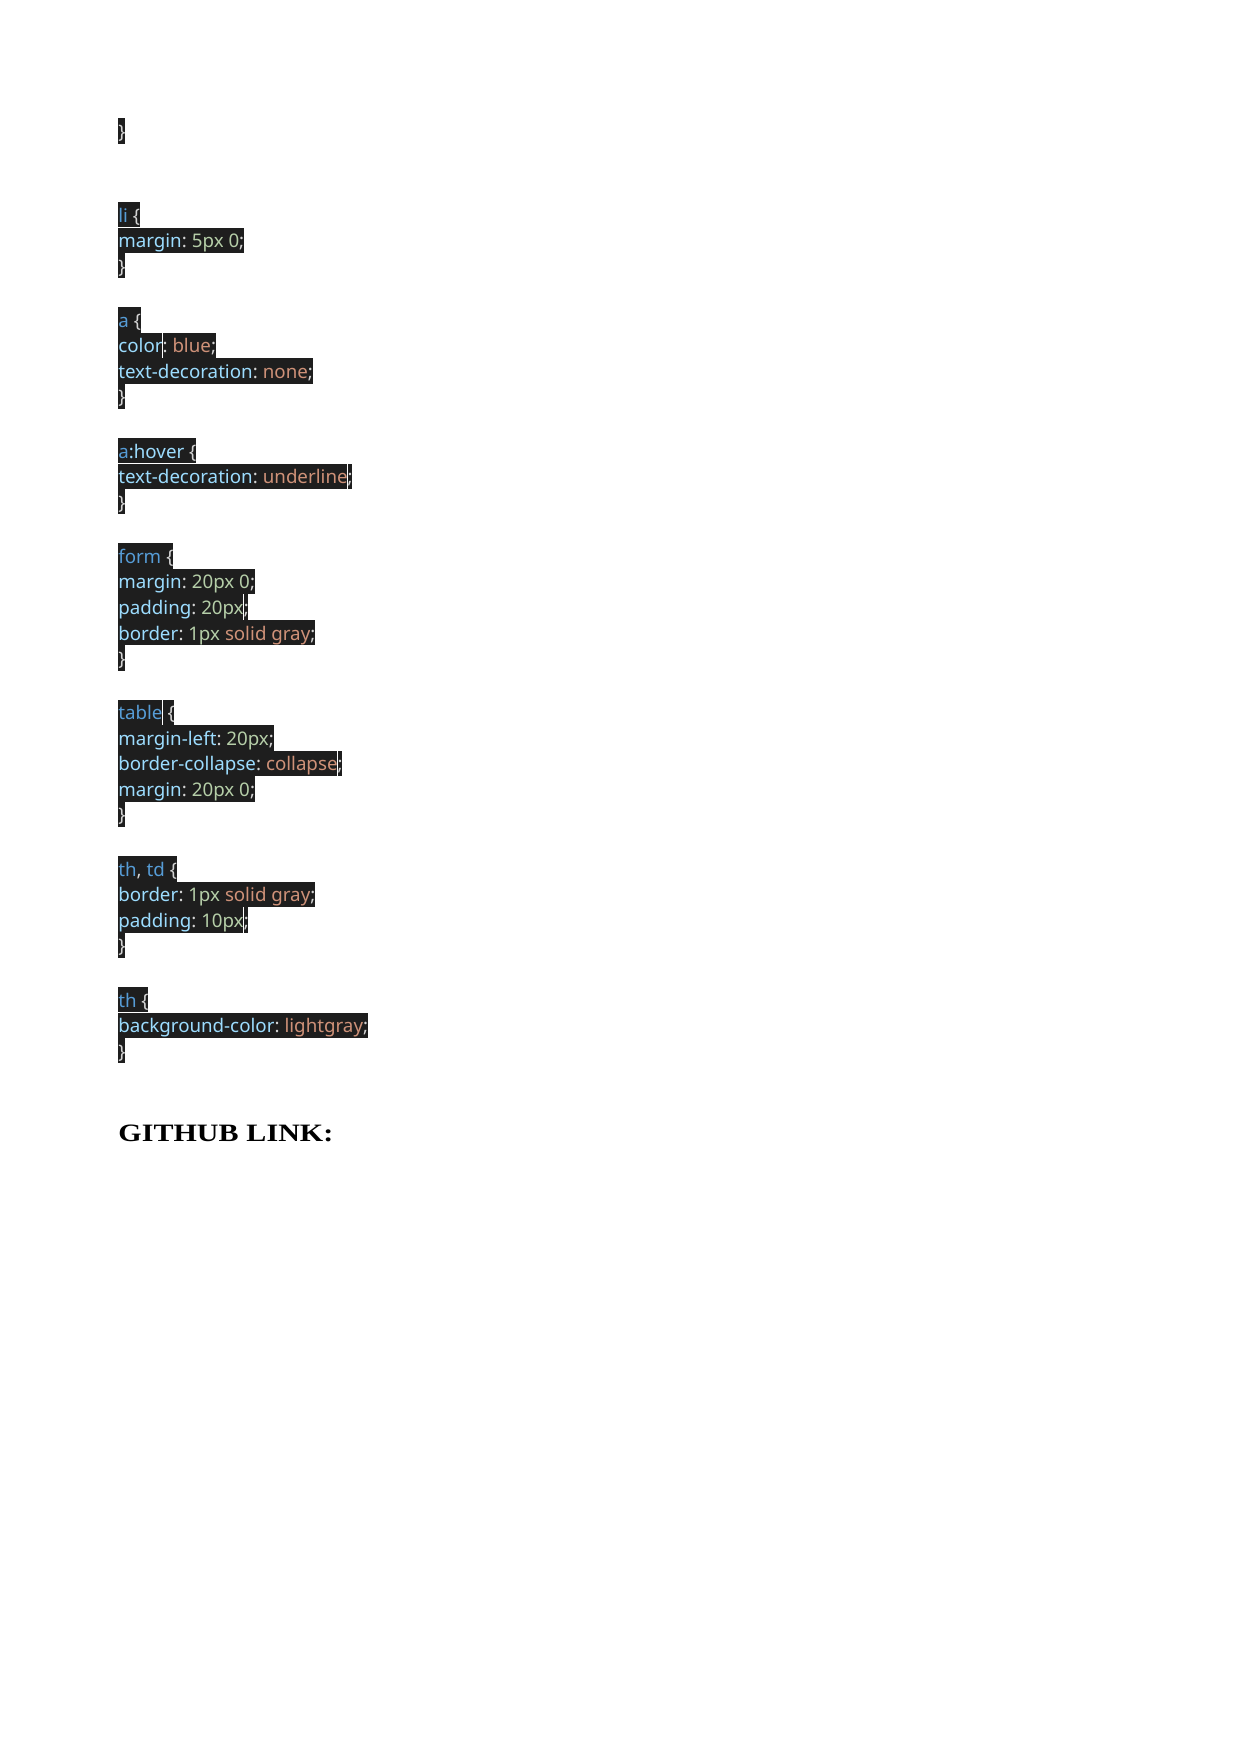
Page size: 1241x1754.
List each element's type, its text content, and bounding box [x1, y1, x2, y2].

text color: blue; [118, 333, 1122, 358]
text border: 1px solid gray; [118, 882, 1122, 907]
text margin: 20px 0; [118, 569, 1122, 594]
text th { [118, 987, 1122, 1012]
text padding: 10px; [118, 907, 1122, 933]
text } [118, 933, 1122, 958]
text border: 1px solid gray; [118, 620, 1122, 645]
text a { [118, 307, 1122, 333]
text table { [118, 700, 1122, 725]
text text-decoration: none; [118, 358, 1122, 384]
text form { [118, 543, 1122, 569]
text } [118, 118, 1122, 144]
text margin: 5px 0; [118, 227, 1122, 253]
text } [118, 489, 1122, 514]
text text-decoration: underline; [118, 463, 1122, 489]
text a:hover { [118, 438, 1122, 463]
text margin-left: 20px; [118, 725, 1122, 751]
text background-color: lightgray; [118, 1012, 1122, 1038]
text th, td { [118, 856, 1122, 882]
text margin: 20px 0; [118, 776, 1122, 802]
text padding: 20px; [118, 594, 1122, 620]
text } [118, 253, 1122, 278]
text border-collapse: collapse; [118, 751, 1122, 776]
text } [118, 645, 1122, 671]
text li { [118, 202, 1122, 227]
text } [118, 1038, 1122, 1063]
text GITHUB LINK: [118, 1118, 1122, 1193]
text } [118, 384, 1122, 409]
text } [118, 802, 1122, 827]
